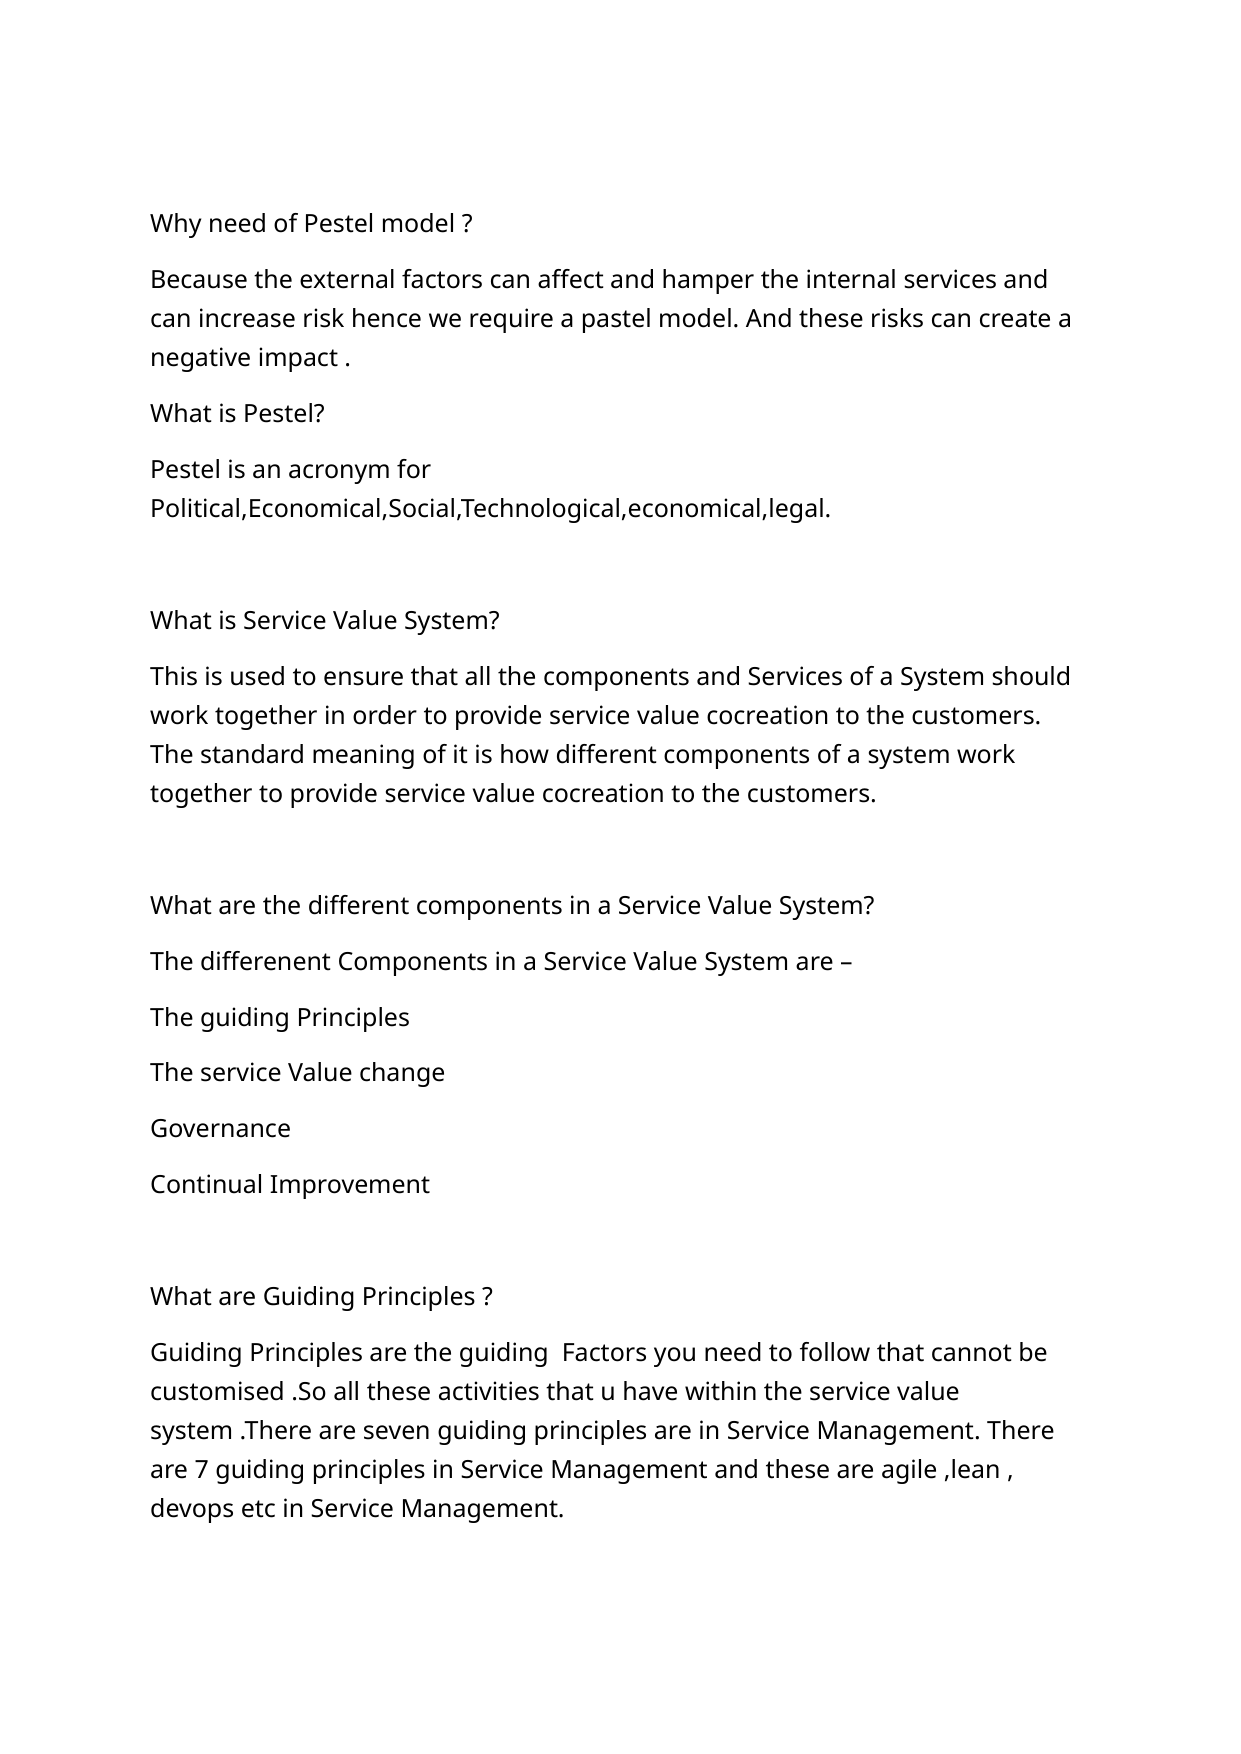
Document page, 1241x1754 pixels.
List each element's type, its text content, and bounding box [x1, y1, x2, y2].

text What are the different components in a Service Value System? [150, 887, 1090, 922]
text Governance [150, 1111, 1090, 1145]
text Why need of Pestel model ? [150, 206, 1090, 240]
text Continual Improvement [150, 1167, 1090, 1201]
text Because the external factors can affect and hamper the internal services and can increase risk hence we require a pastel model. And these risks can create a negative impact . [150, 262, 1090, 374]
text This is used to ensure that all the components and Services of a System should work together in order to provide service value cocreation to the customers. The standard meaning of it is how different components of a system work together to provide service value cocreation to the customers. [150, 658, 1090, 810]
text The guiding Principles [150, 999, 1090, 1033]
text The service Value change [150, 1055, 1090, 1089]
text What are Guiding Principles ? [150, 1278, 1090, 1312]
text Guiding Principles are the guiding Factors you need to follow that cannot be customised .So all these activities that u have within the service value system .There are seven guiding principles are in Service Management. There are 7 guiding principles in Service Management and these are agile ,lean , devops etc in Service Management. [150, 1334, 1090, 1525]
text What is Pestel? [150, 396, 1090, 430]
text The differenent Components in a Service Value System are – [150, 943, 1090, 977]
text What is Service Value System? [150, 602, 1090, 637]
text Pestel is an acronym for Political,Economical,Social,Technological,economical,legal. [150, 452, 1090, 525]
